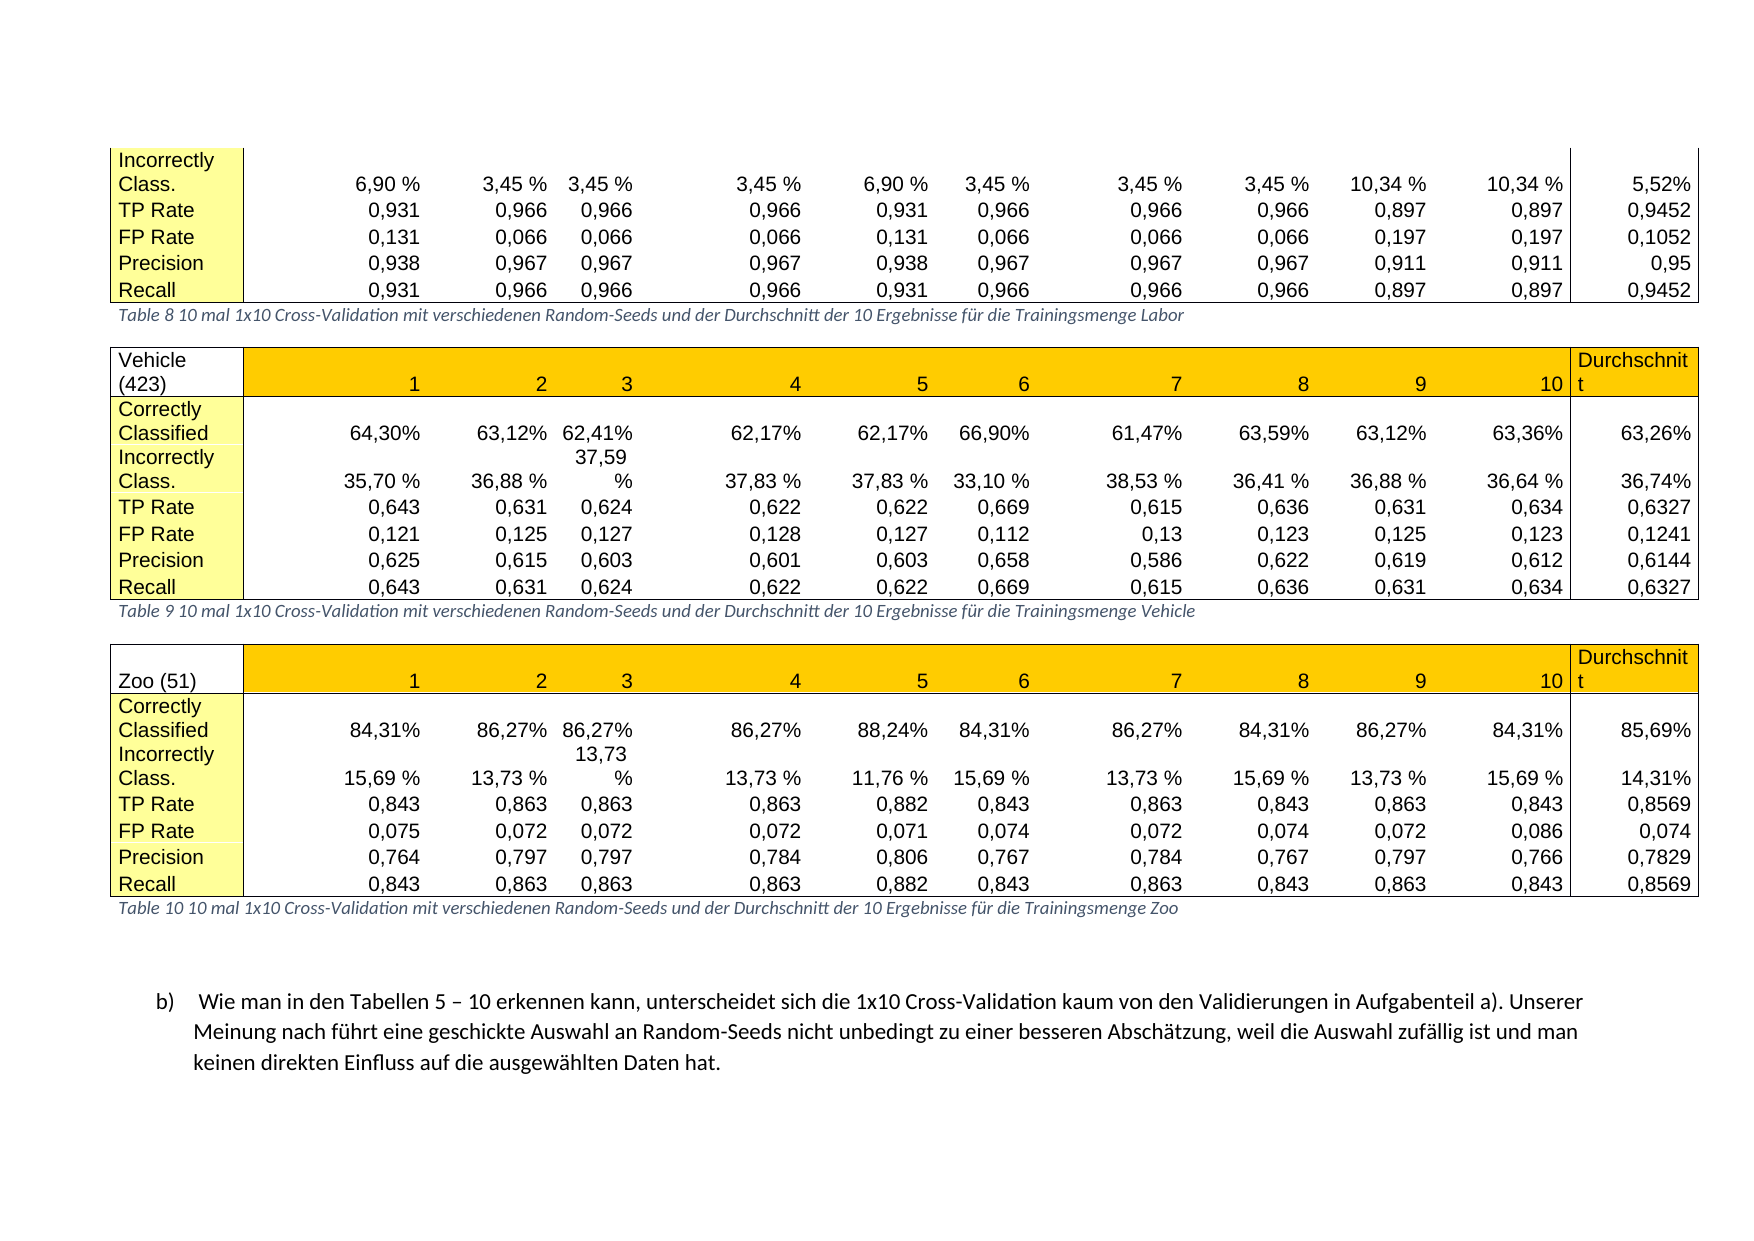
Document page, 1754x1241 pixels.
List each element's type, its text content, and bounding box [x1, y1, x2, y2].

table_cell 63,12% [1316, 397, 1434, 444]
table_cell 0,619 [1316, 546, 1434, 572]
table_cell 0,766 [1434, 843, 1570, 869]
table_header 8 [1189, 645, 1316, 692]
table_header 7 [1037, 645, 1189, 692]
table_cell 0,843 [1189, 789, 1316, 816]
table_cell 0,967 [427, 249, 554, 275]
table_cell 0,1241 [1571, 519, 1698, 546]
table_cell 0,9452 [1571, 275, 1698, 302]
table_cell Incorrectly Class. [111, 741, 243, 789]
table_cell 35,70 % [244, 445, 427, 492]
table_cell 0,938 [808, 249, 935, 275]
table_cell 63,36% [1434, 397, 1570, 444]
table_cell 0,066 [640, 222, 808, 249]
table_cell 0,631 [1316, 493, 1434, 519]
table_cell 0,911 [1316, 249, 1434, 275]
table_cell 0,603 [808, 546, 935, 572]
table_cell 0,6327 [1571, 493, 1698, 519]
table_cell 3,45 % [1189, 148, 1316, 196]
table_header 6 [935, 348, 1037, 396]
table_header 2 [427, 645, 554, 692]
table_cell 0,843 [1189, 869, 1316, 896]
table_cell Recall [111, 572, 243, 599]
table_cell 0,131 [808, 222, 935, 249]
table_cell 0,622 [1189, 546, 1316, 572]
table_cell 0,127 [808, 519, 935, 546]
table_cell 0,072 [1316, 816, 1434, 842]
table_cell 63,12% [427, 397, 554, 444]
table_cell FP Rate [111, 222, 243, 249]
table_cell 66,90% [935, 397, 1037, 444]
table_cell 36,88 % [1316, 445, 1434, 492]
table_cell 0,784 [1037, 843, 1189, 869]
text Table 9 10 mal 1x10 Cross-Validation mit verschiedenen Random-Seeds und der Durchschnitt der 10 Ergebnisse für die Trainingsmenge Vehicle [118, 600, 1606, 623]
table_cell 0,7829 [1571, 843, 1698, 869]
table_header 10 [1434, 645, 1570, 692]
text Table 10 10 mal 1x10 Cross-Validation mit verschiedenen Random-Seeds und der Durchschnitt der 10 Ergebnisse für die Trainingsmenge Zoo [118, 897, 1606, 919]
table_header 6 [935, 645, 1037, 692]
table_cell 3,45 % [1037, 148, 1189, 196]
table_cell Precision [111, 249, 243, 275]
table_cell 0,622 [640, 493, 808, 519]
table_cell 15,69 % [935, 741, 1037, 789]
table_cell 0,072 [427, 816, 554, 842]
table_cell 13,73 % [427, 741, 554, 789]
table_cell 0,622 [808, 493, 935, 519]
table_cell 84,31% [244, 694, 427, 741]
table_cell 84,31% [935, 694, 1037, 741]
table_cell 37,83 % [808, 445, 935, 492]
table_cell 0,601 [640, 546, 808, 572]
table_cell 0,931 [808, 275, 935, 302]
table_cell 0,863 [1316, 789, 1434, 816]
table_cell 0,066 [1189, 222, 1316, 249]
table_cell 6,90 % [244, 148, 427, 196]
table_cell 0,131 [244, 222, 427, 249]
table_cell 0,767 [1189, 843, 1316, 869]
table_cell 0,066 [427, 222, 554, 249]
table_header 9 [1316, 645, 1434, 692]
table_cell 0,863 [1037, 789, 1189, 816]
table_cell 0,6144 [1571, 546, 1698, 572]
table_cell 0,634 [1434, 572, 1570, 599]
table_header Zoo (51) [111, 645, 243, 692]
table_cell 86,27% [1037, 694, 1189, 741]
table_cell TP Rate [111, 493, 243, 519]
table_header 3 [554, 348, 640, 396]
table_cell 0,066 [1037, 222, 1189, 249]
table_cell 84,31% [1189, 694, 1316, 741]
table_cell 0,806 [808, 843, 935, 869]
table_cell 0,071 [808, 816, 935, 842]
table_cell 3,45 % [935, 148, 1037, 196]
table_cell 0,863 [1316, 869, 1434, 896]
table_cell Correctly Classified [111, 397, 243, 444]
table_cell 13,73 % [1037, 741, 1189, 789]
table_cell 0,1052 [1571, 222, 1698, 249]
table_cell 15,69 % [1189, 741, 1316, 789]
table_cell 0,615 [1037, 493, 1189, 519]
table_cell 13,73 % [1316, 741, 1434, 789]
table_cell 0,897 [1316, 275, 1434, 302]
table_cell 0,843 [244, 789, 427, 816]
table_header 4 [640, 645, 808, 692]
table_header 4 [640, 348, 808, 396]
table_cell 0,966 [1037, 196, 1189, 222]
table_cell 0,622 [808, 572, 935, 599]
table_header 2 [427, 348, 554, 396]
table_cell 11,76 % [808, 741, 935, 789]
table_cell 84,31% [1434, 694, 1570, 741]
table_cell FP Rate [111, 519, 243, 546]
table_cell 0,13 [1037, 519, 1189, 546]
table_cell 0,931 [244, 275, 427, 302]
table_cell 36,74% [1571, 445, 1698, 492]
table_cell Precision [111, 843, 243, 869]
table_cell 13,73 % [554, 741, 640, 789]
table_cell 0,636 [1189, 572, 1316, 599]
table_cell 33,10 % [935, 445, 1037, 492]
table_cell 0,631 [1316, 572, 1434, 599]
list Wie man in den Tabellen 5 – 10 erkennen kann, unterscheidet sich die 1x10 Cross-Validation kaum von den Validierungen in Aufgabenteil a). Unserer Meinung nach führt eine geschickte Auswahl an Random-Seeds nicht unbedingt zu einer besseren Abschätzung, weil die Auswahl zufällig ist und man keinen direkten Einfluss auf die ausgewählten Daten hat. [156, 987, 1606, 1076]
table_cell TP Rate [111, 789, 243, 816]
table_cell 0,897 [1316, 196, 1434, 222]
table_cell 0,764 [244, 843, 427, 869]
table_cell 0,125 [427, 519, 554, 546]
table_cell 0,797 [554, 843, 640, 869]
table_cell 0,624 [554, 572, 640, 599]
table_header 8 [1189, 348, 1316, 396]
table_cell 36,41 % [1189, 445, 1316, 492]
table_cell 86,27% [427, 694, 554, 741]
table_cell 0,072 [1037, 816, 1189, 842]
table_cell 5,52% [1571, 148, 1698, 196]
table_cell 86,27% [554, 694, 640, 741]
table_header Vehicle (423) [111, 348, 243, 396]
table_cell 0,612 [1434, 546, 1570, 572]
table_cell 0,966 [640, 196, 808, 222]
table_cell FP Rate [111, 816, 243, 842]
table_cell 3,45 % [554, 148, 640, 196]
table_cell 0,6327 [1571, 572, 1698, 599]
table_cell 62,17% [640, 397, 808, 444]
table_cell 0,636 [1189, 493, 1316, 519]
table_cell 0,966 [1189, 196, 1316, 222]
table_cell 63,59% [1189, 397, 1316, 444]
table_cell 0,128 [640, 519, 808, 546]
table_cell 0,843 [1434, 789, 1570, 816]
table_cell 0,112 [935, 519, 1037, 546]
table_cell 0,074 [1571, 816, 1698, 842]
table_cell 15,69 % [244, 741, 427, 789]
table_cell 0,843 [244, 869, 427, 896]
table_header Durchschnitt [1571, 348, 1698, 396]
table_cell 0,797 [1316, 843, 1434, 869]
table_cell 0,634 [1434, 493, 1570, 519]
table_cell 0,8569 [1571, 869, 1698, 896]
table_cell 13,73 % [640, 741, 808, 789]
table_cell 6,90 % [808, 148, 935, 196]
table_header Durchschnitt [1571, 645, 1698, 692]
table_cell 0,643 [244, 493, 427, 519]
table_cell 0,966 [935, 275, 1037, 302]
table_cell 3,45 % [640, 148, 808, 196]
table_cell 62,41% [554, 397, 640, 444]
table_header 1 [244, 348, 427, 396]
table_cell 0,197 [1434, 222, 1570, 249]
text Table 8 10 mal 1x10 Cross-Validation mit verschiedenen Random-Seeds und der Durchschnitt der 10 Ergebnisse für die Trainingsmenge Labor [118, 303, 1606, 326]
table_cell 0,615 [1037, 572, 1189, 599]
table_cell 0,95 [1571, 249, 1698, 275]
table_cell 36,88 % [427, 445, 554, 492]
table_cell 0,767 [935, 843, 1037, 869]
table_cell 0,784 [640, 843, 808, 869]
table_cell 0,966 [640, 275, 808, 302]
table_cell 0,123 [1434, 519, 1570, 546]
table_cell 0,603 [554, 546, 640, 572]
table_cell Correctly Classified [111, 694, 243, 741]
table_cell 0,863 [427, 789, 554, 816]
table_cell 86,27% [640, 694, 808, 741]
table_cell 10,34 % [1316, 148, 1434, 196]
table_cell 3,45 % [427, 148, 554, 196]
table_cell 0,911 [1434, 249, 1570, 275]
table_cell 0,125 [1316, 519, 1434, 546]
table_cell 0,931 [808, 196, 935, 222]
table_cell 0,966 [427, 196, 554, 222]
table_cell 62,17% [808, 397, 935, 444]
table_cell 61,47% [1037, 397, 1189, 444]
table_header 5 [808, 645, 935, 692]
table_cell 0,072 [640, 816, 808, 842]
table_cell 0,123 [1189, 519, 1316, 546]
table_cell 63,26% [1571, 397, 1698, 444]
table_cell 0,586 [1037, 546, 1189, 572]
table_cell 0,843 [1434, 869, 1570, 896]
table_header 1 [244, 645, 427, 692]
table_cell 0,074 [935, 816, 1037, 842]
table_header 7 [1037, 348, 1189, 396]
table_cell 0,615 [427, 546, 554, 572]
table_cell 0,863 [1037, 869, 1189, 896]
table_cell 36,64 % [1434, 445, 1570, 492]
table_cell 0,643 [244, 572, 427, 599]
table_header 3 [554, 645, 640, 692]
table_cell 0,625 [244, 546, 427, 572]
table_cell Recall [111, 869, 243, 896]
table_cell 0,967 [1189, 249, 1316, 275]
table_cell 86,27% [1316, 694, 1434, 741]
table_cell 0,938 [244, 249, 427, 275]
table_cell 38,53 % [1037, 445, 1189, 492]
table_cell 0,622 [640, 572, 808, 599]
table_cell 37,59 % [554, 445, 640, 492]
table_cell 0,966 [935, 196, 1037, 222]
table_cell TP Rate [111, 196, 243, 222]
table_cell 64,30% [244, 397, 427, 444]
table_cell 0,897 [1434, 196, 1570, 222]
table_cell 0,075 [244, 816, 427, 842]
table_cell 0,8569 [1571, 789, 1698, 816]
table_cell 0,863 [640, 869, 808, 896]
table_cell 0,197 [1316, 222, 1434, 249]
table_cell 0,669 [935, 493, 1037, 519]
table_cell 0,966 [1037, 275, 1189, 302]
table_cell 0,966 [554, 275, 640, 302]
table_cell 0,863 [554, 789, 640, 816]
table_header 9 [1316, 348, 1434, 396]
table_cell 0,863 [427, 869, 554, 896]
table_cell 10,34 % [1434, 148, 1570, 196]
table_cell 0,086 [1434, 816, 1570, 842]
table_cell 0,074 [1189, 816, 1316, 842]
table_cell 0,631 [427, 572, 554, 599]
table_cell 85,69% [1571, 694, 1698, 741]
table_cell 0,967 [554, 249, 640, 275]
table_cell 0,882 [808, 789, 935, 816]
table_cell 0,966 [1189, 275, 1316, 302]
table_cell Incorrectly Class. [111, 445, 243, 492]
table_cell 0,882 [808, 869, 935, 896]
table_cell 0,121 [244, 519, 427, 546]
table_cell 0,072 [554, 816, 640, 842]
table_cell 0,897 [1434, 275, 1570, 302]
table_cell 0,931 [244, 196, 427, 222]
table_cell 0,863 [554, 869, 640, 896]
table_cell 0,843 [935, 869, 1037, 896]
table_cell 0,669 [935, 572, 1037, 599]
table_cell 0,967 [935, 249, 1037, 275]
table_cell 0,967 [640, 249, 808, 275]
table_cell 0,066 [935, 222, 1037, 249]
table_cell 0,9452 [1571, 196, 1698, 222]
table_header 5 [808, 348, 935, 396]
table_cell 0,624 [554, 493, 640, 519]
table_cell 0,966 [554, 196, 640, 222]
table_cell 0,967 [1037, 249, 1189, 275]
table_cell 0,631 [427, 493, 554, 519]
table_cell 0,797 [427, 843, 554, 869]
table_cell 0,843 [935, 789, 1037, 816]
table_cell 37,83 % [640, 445, 808, 492]
table_cell 0,066 [554, 222, 640, 249]
table_cell 14,31% [1571, 741, 1698, 789]
table_cell Precision [111, 546, 243, 572]
table_cell 88,24% [808, 694, 935, 741]
table_cell 0,863 [640, 789, 808, 816]
table_cell 0,127 [554, 519, 640, 546]
table_cell 15,69 % [1434, 741, 1570, 789]
table_header 10 [1434, 348, 1570, 396]
table_cell Incorrectly Class. [111, 148, 243, 196]
table_cell 0,966 [427, 275, 554, 302]
table_cell 0,658 [935, 546, 1037, 572]
table_cell Recall [111, 275, 243, 302]
